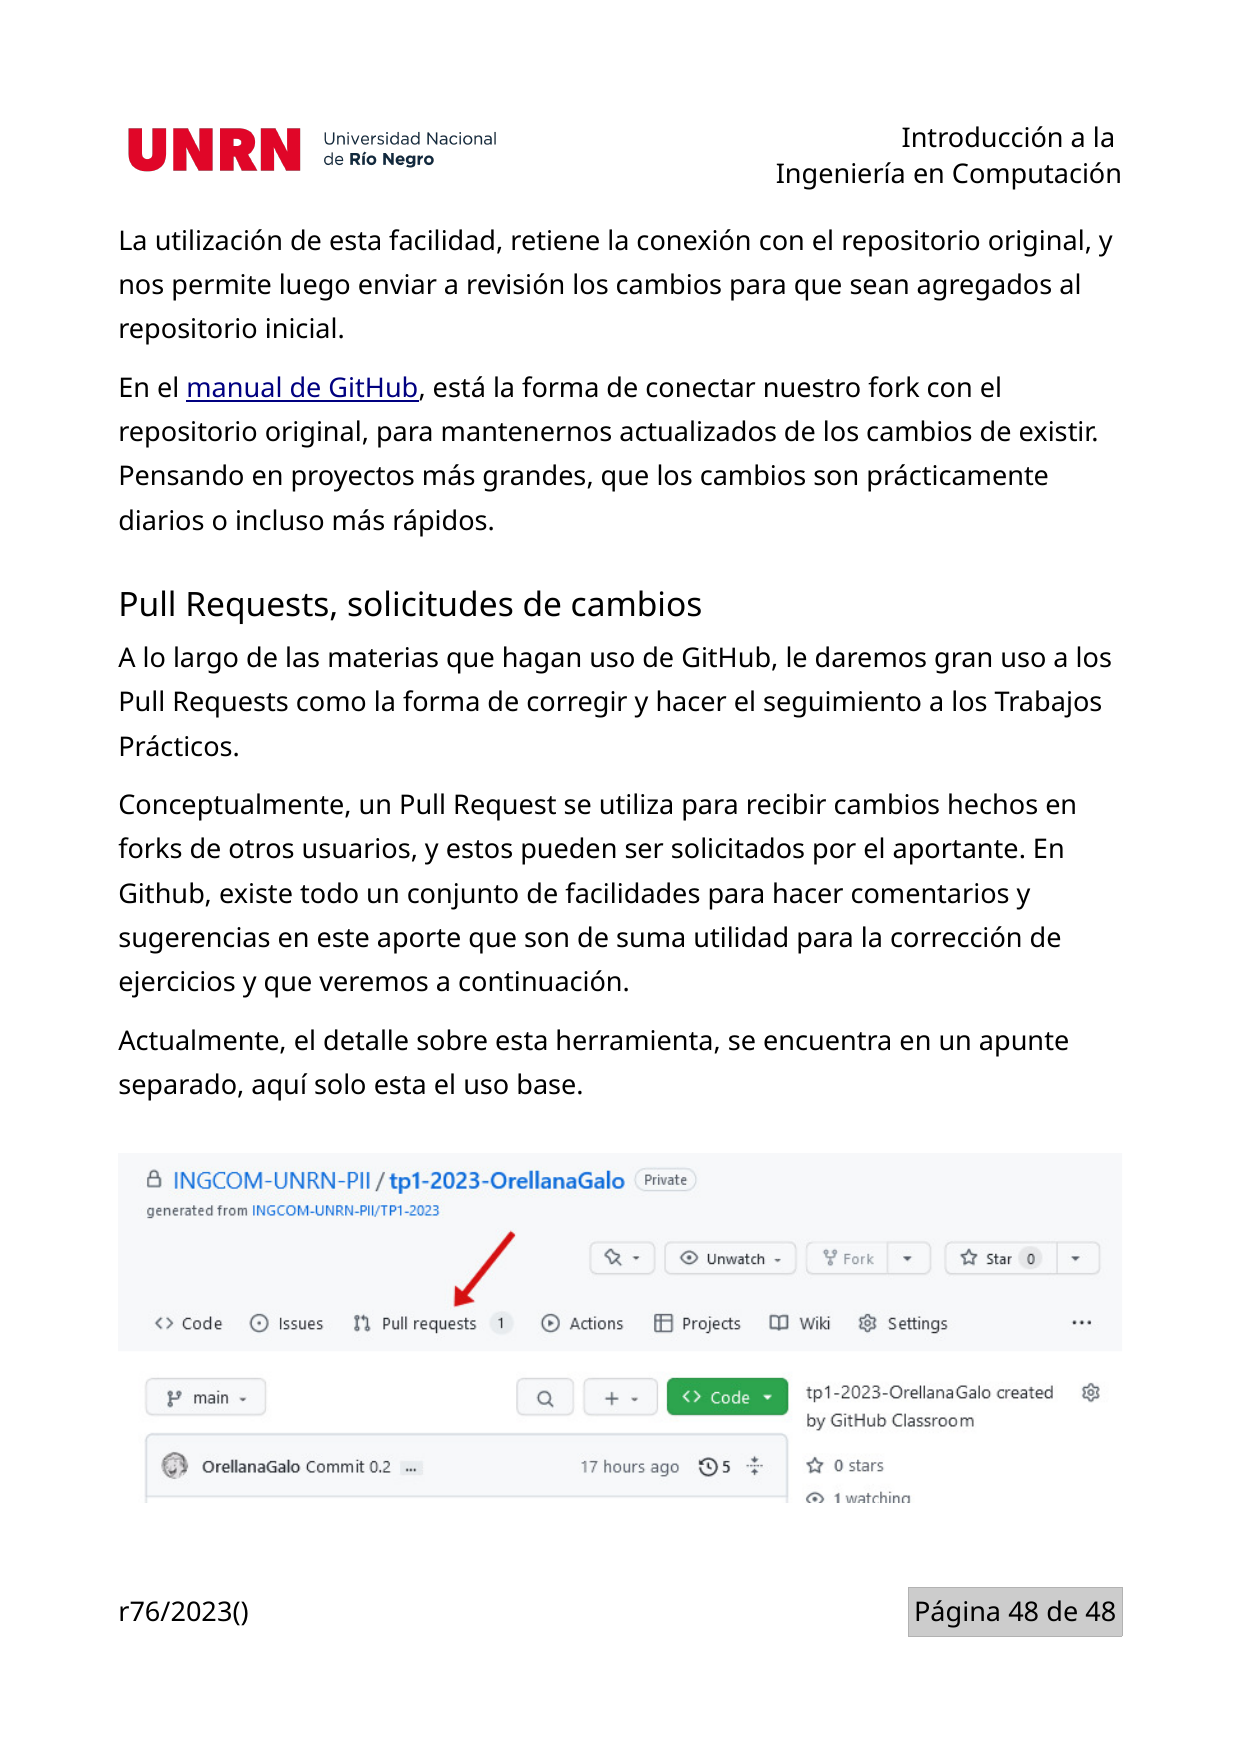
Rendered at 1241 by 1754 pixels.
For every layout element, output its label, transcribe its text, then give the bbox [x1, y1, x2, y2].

text A lo largo de las materias que hagan uso de GitHub, le daremos gran uso a los Pull Requests como la forma de corregir y hacer el seguimiento a los Trabajos Prácticos. [118, 639, 1122, 764]
subtitle Pull Requests, solicitudes de cambios [118, 581, 1122, 626]
picture [118, 1153, 1123, 1503]
text En el manual de GitHub, está la forma de conectar nuestro fork con el repositorio original, para mantenernos actualizados de los cambios de existir. Pensando en proyectos más grandes, que los cambios son prácticamente diarios o incluso más rápidos. [118, 368, 1122, 538]
text La utilización de esta facilidad, retiene la conexión con el repositorio original, y nos permite luego enviar a revisión los cambios para que sean agregados al repositorio inicial. [118, 221, 1122, 347]
text Actualmente, el detalle sobre esta herramienta, se encuentra en un apunte separado, aquí solo esta el uso base. [118, 1021, 1122, 1102]
text Conceptualmente, un Pull Request se utiliza para recibir cambios hechos en forks de otros usuarios, y estos pueden ser solicitados por el aportante. En Github, existe todo un conjunto de facilidades para hacer comentarios y sugerencias en este aporte que son de suma utilidad para la corrección de ejercicios y que veremos a continuación. [118, 786, 1122, 999]
picture [118, 118, 505, 180]
